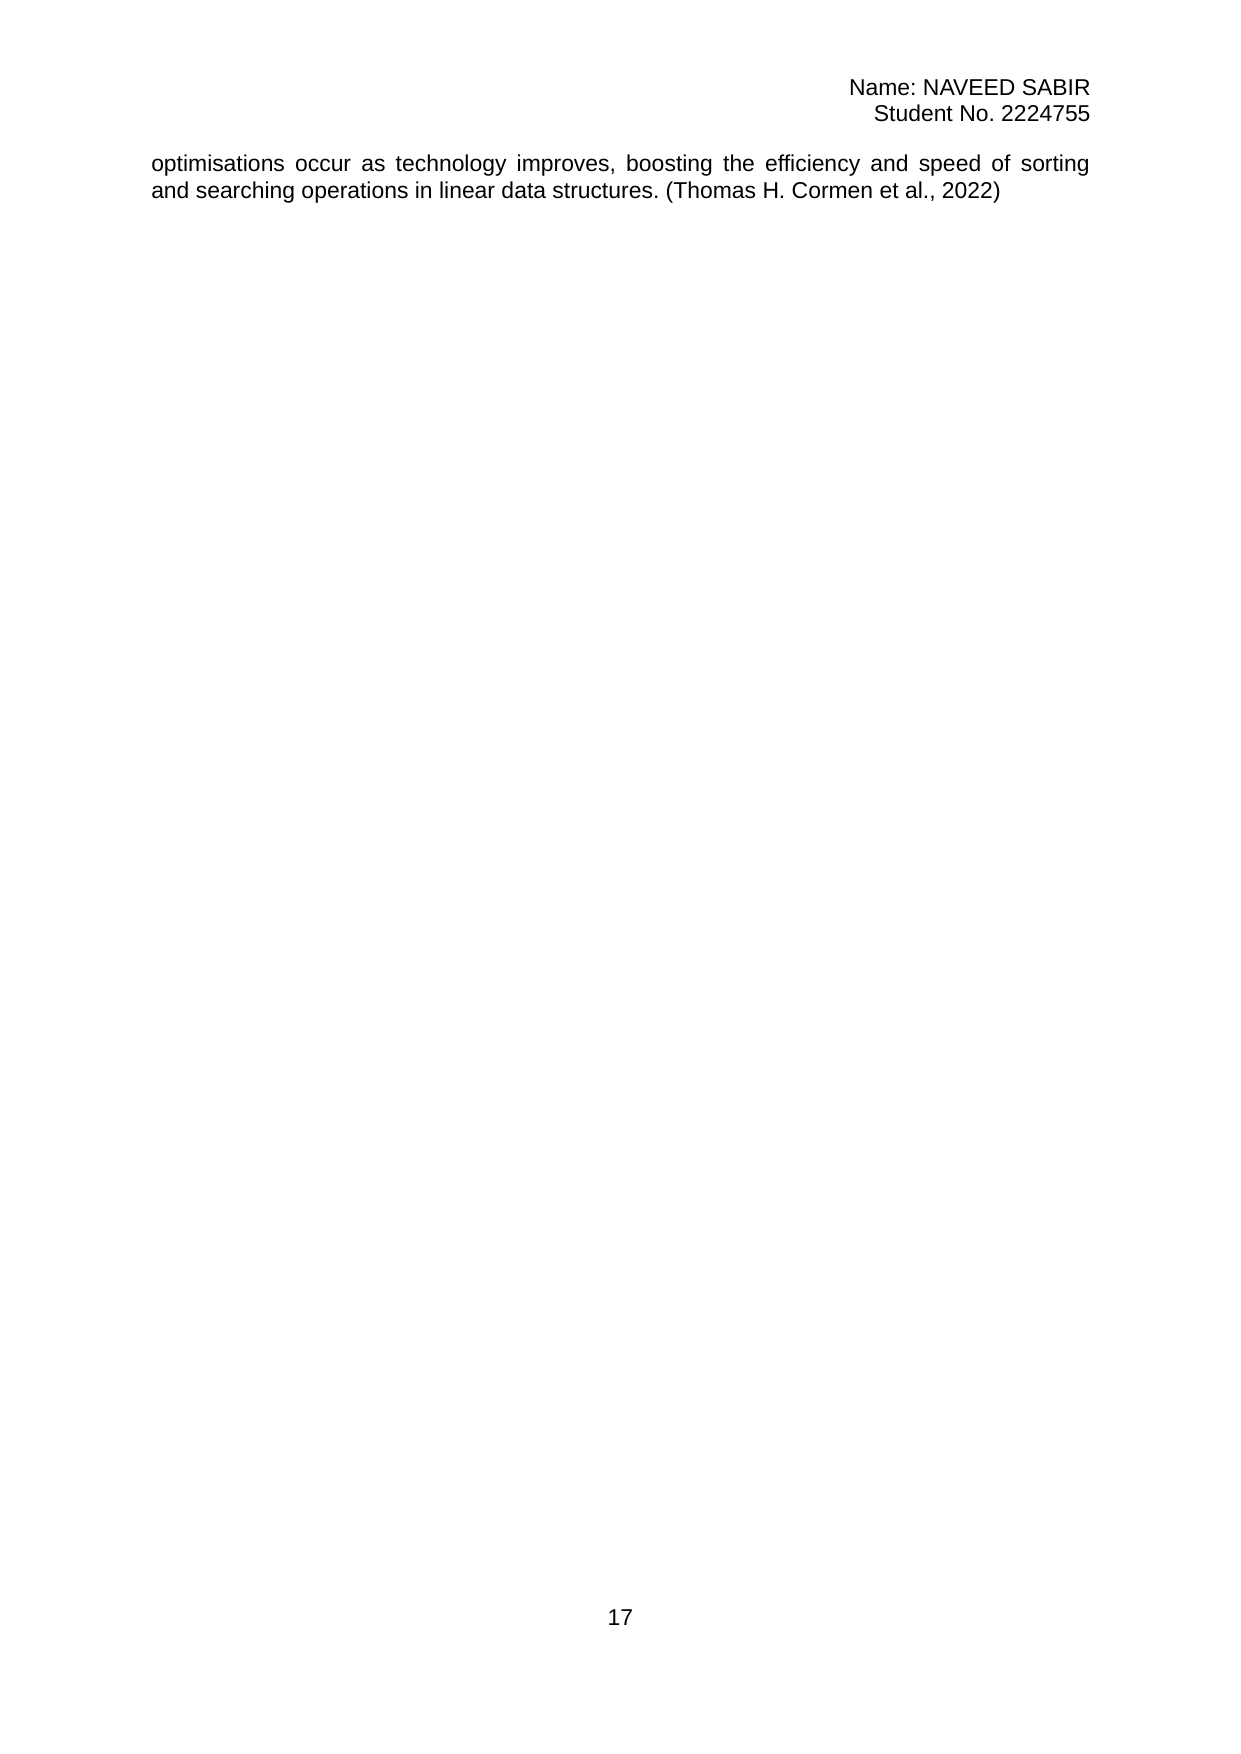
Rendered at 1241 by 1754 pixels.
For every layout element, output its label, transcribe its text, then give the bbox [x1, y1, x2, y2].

text optimisations occur as technology improves, boosting the efficiency and speed of sorting and searching operations in linear data structures. (Thomas H. Cormen et al., 2022) [150, 150, 1090, 203]
